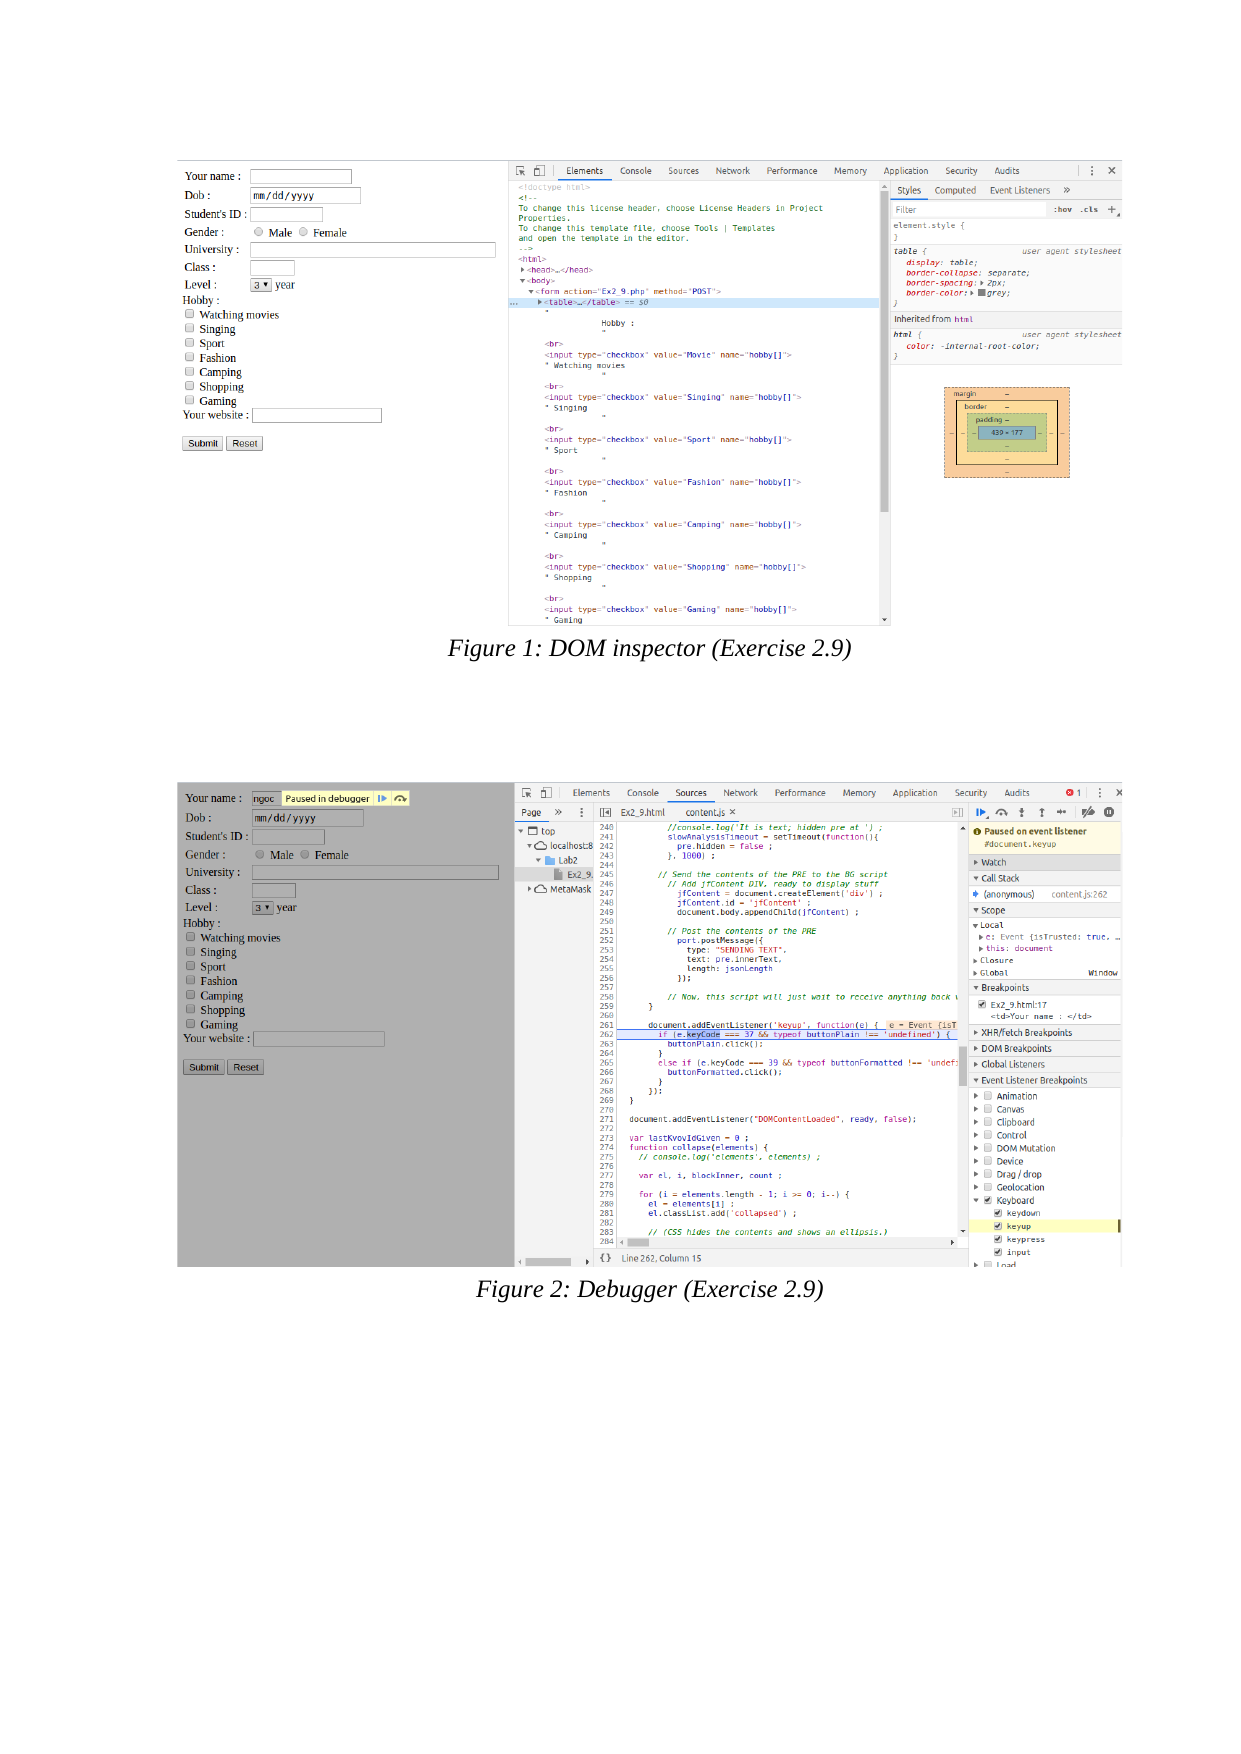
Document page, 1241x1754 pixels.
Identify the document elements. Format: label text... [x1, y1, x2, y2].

text Figure 1: DOM inspector (Exercise 2.9) [177, 626, 1122, 662]
picture [177, 782, 1123, 1267]
picture [177, 160, 1123, 626]
text Figure 2: Debugger (Exercise 2.9) [177, 1267, 1122, 1303]
